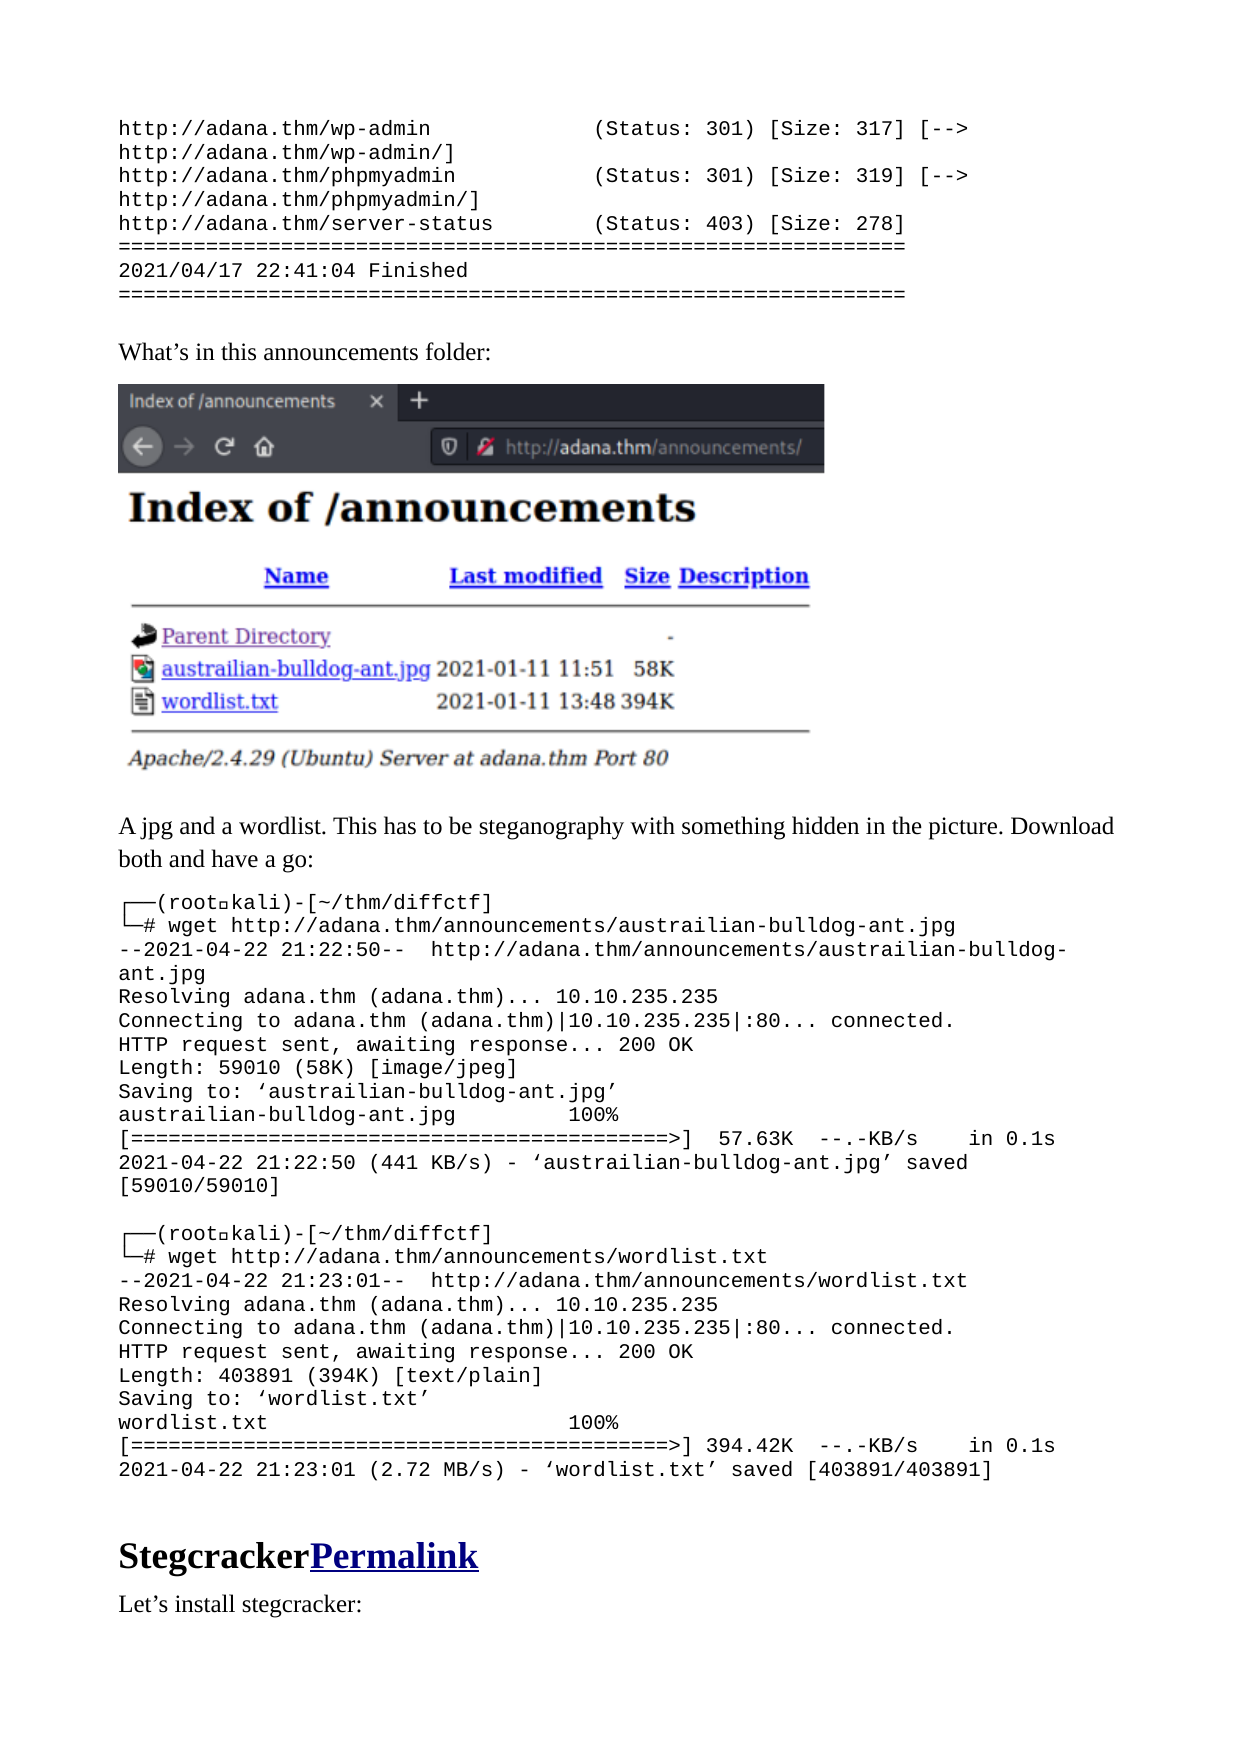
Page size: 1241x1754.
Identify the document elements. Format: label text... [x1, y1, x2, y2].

text Saving to: ‘wordlist.txt’ [118, 1388, 1122, 1412]
text 2021-04-22 21:23:01 (2.72 MB/s) - ‘wordlist.txt’ saved [403891/403891] [118, 1459, 1122, 1483]
text Length: 403891 (394K) [text/plain] [118, 1364, 1122, 1388]
text ┌──(root💀kali)-[~/thm/diffctf] [118, 892, 1122, 915]
text Let’s install stegcracker: [118, 1589, 1122, 1617]
text Resolving adana.thm (adana.thm)... 10.10.235.235 [118, 986, 1122, 1010]
text Connecting to adana.thm (adana.thm)|10.10.235.235|:80... connected. [118, 1317, 1122, 1341]
text What’s in this announcements folder: [118, 337, 1122, 366]
text HTTP request sent, awaiting response... 200 OK [118, 1033, 1122, 1057]
picture [118, 384, 825, 793]
text =============================================================== [118, 284, 1122, 307]
text Saving to: ‘austrailian-bulldog-ant.jpg’ [118, 1081, 1122, 1104]
text 2021/04/17 22:41:04 Finished [118, 260, 1122, 284]
text A jpg and a wordlist. This has to be steganography with something hidden in the picture. Download both and have a go: [118, 811, 1122, 873]
text http://adana.thm/phpmyadmin (Status: 301) [Size: 319] [--> http://adana.thm/phpmyadmin/] [118, 165, 1122, 213]
text HTTP request sent, awaiting response... 200 OK [118, 1341, 1122, 1364]
text └─# wget http://adana.thm/announcements/wordlist.txt [118, 1246, 1122, 1270]
text http://adana.thm/server-status (Status: 403) [Size: 278] [118, 213, 1122, 236]
text Resolving adana.thm (adana.thm)... 10.10.235.235 [118, 1294, 1122, 1317]
text wordlist.txt 100%[===========================================>] 394.42K --.-KB/s in 0.1s [118, 1412, 1122, 1459]
text --2021-04-22 21:22:50-- http://adana.thm/announcements/austrailian-bulldog-ant.jpg [118, 939, 1122, 986]
text └─# wget http://adana.thm/announcements/austrailian-bulldog-ant.jpg [118, 915, 1122, 939]
text 2021-04-22 21:22:50 (441 KB/s) - ‘austrailian-bulldog-ant.jpg’ saved [59010/59010] [118, 1152, 1122, 1199]
text Length: 59010 (58K) [image/jpeg] [118, 1057, 1122, 1081]
text =============================================================== [118, 236, 1122, 260]
text Connecting to adana.thm (adana.thm)|10.10.235.235|:80... connected. [118, 1010, 1122, 1033]
subtitle StegcrackerPermalink [118, 1533, 1122, 1576]
text --2021-04-22 21:23:01-- http://adana.thm/announcements/wordlist.txt [118, 1270, 1122, 1294]
text ┌──(root💀kali)-[~/thm/diffctf] [118, 1223, 1122, 1246]
text http://adana.thm/wp-admin (Status: 301) [Size: 317] [--> http://adana.thm/wp-admin/] [118, 118, 1122, 165]
text austrailian-bulldog-ant.jpg 100%[===========================================>] 57.63K --.-KB/s in 0.1s [118, 1104, 1122, 1152]
